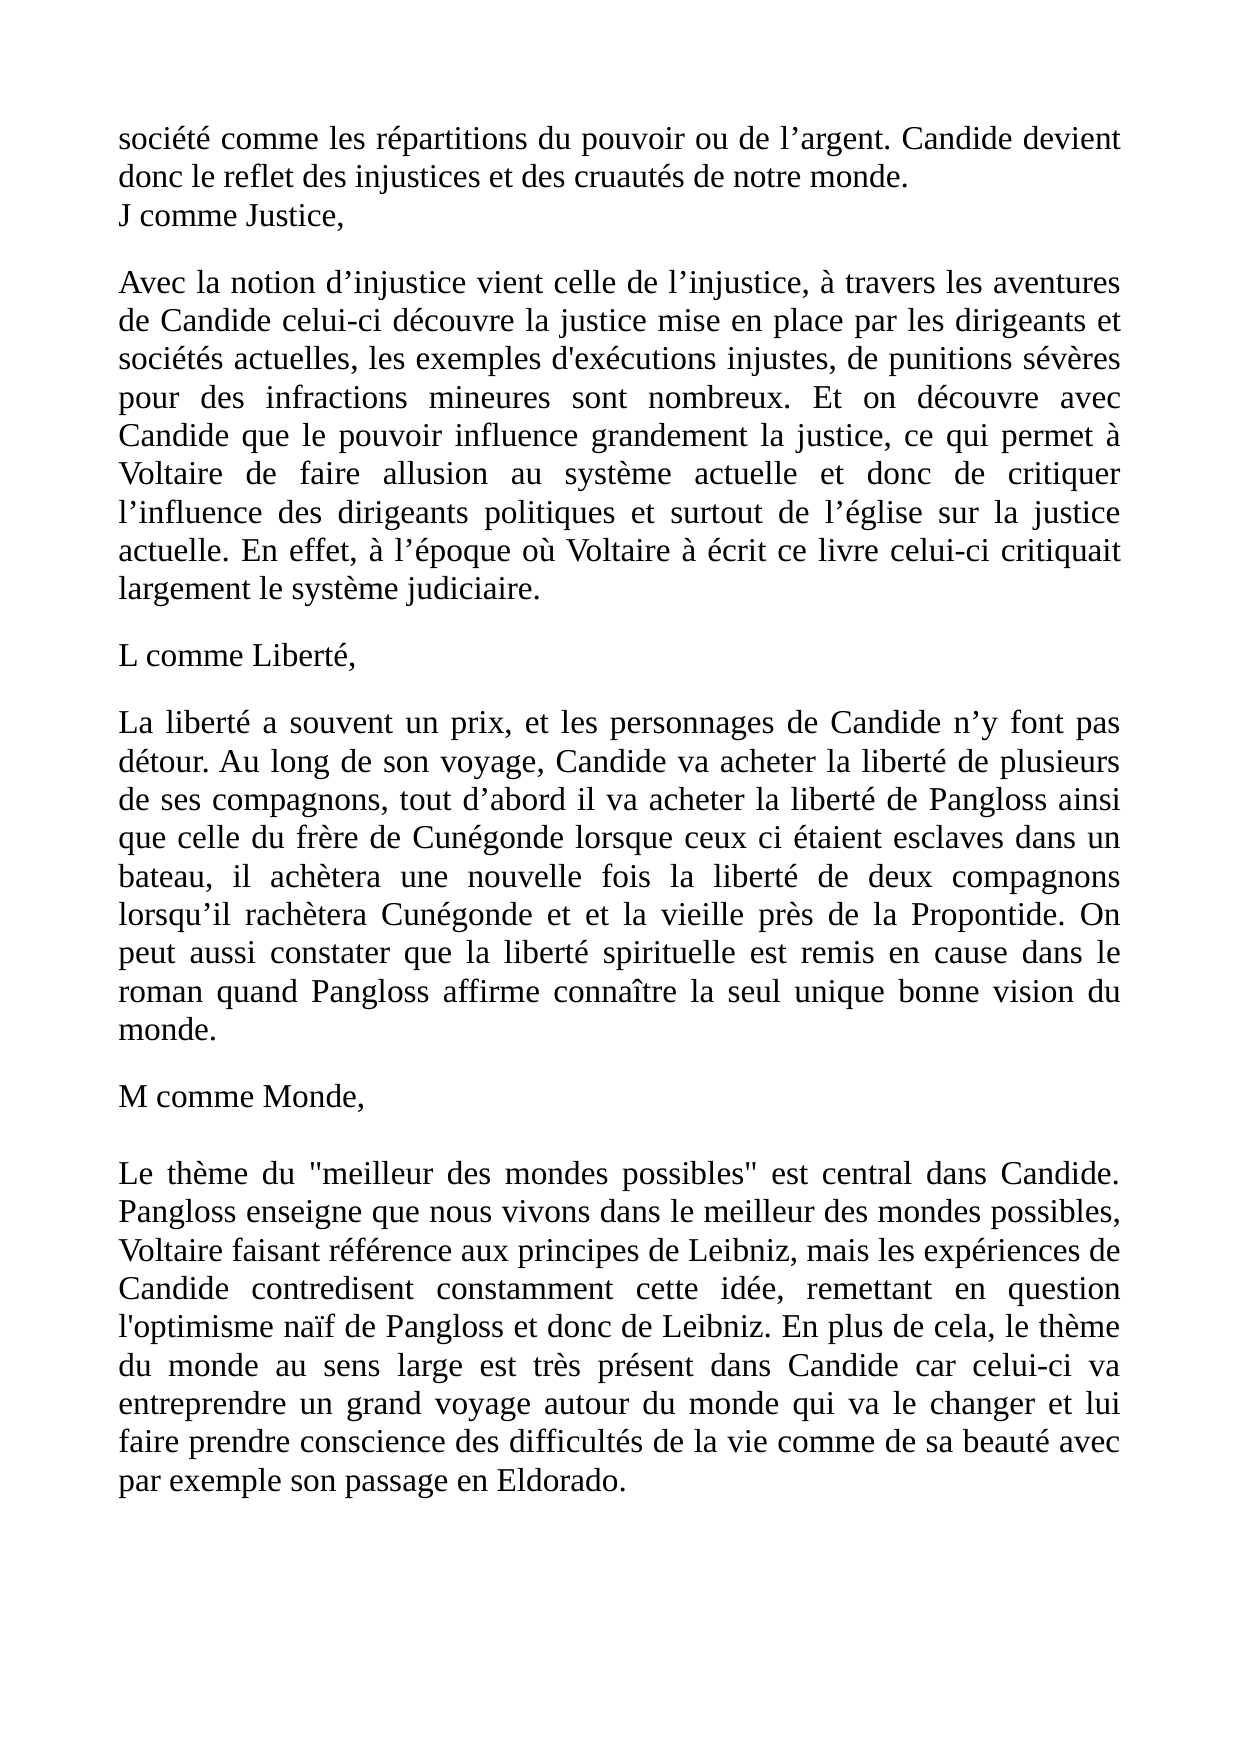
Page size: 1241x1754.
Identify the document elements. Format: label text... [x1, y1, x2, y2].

text J comme Justice, [118, 195, 1122, 233]
text M comme Monde, [118, 1076, 1122, 1115]
text société comme les répartitions du pouvoir ou de l’argent. Candide devient donc le reflet des injustices et des cruautés de notre monde. [118, 118, 1122, 195]
text Avec la notion d’injustice vient celle de l’injustice, à travers les aventures de Candide celui-ci découvre la justice mise en place par les dirigeants et sociétés actuelles, les exemples d'exécutions injustes, de punitions sévères pour des infractions mineures sont nombreux. Et on découvre avec Candide que le pouvoir influence grandement la justice, ce qui permet à Voltaire de faire allusion au système actuelle et donc de critiquer l’influence des dirigeants politiques et surtout de l’église sur la justice actuelle. En effet, à l’époque où Voltaire à écrit ce livre celui-ci critiquait largement le système judiciaire. [118, 262, 1122, 607]
text La liberté a souvent un prix, et les personnages de Candide n’y font pas détour. Au long de son voyage, Candide va acheter la liberté de plusieurs de ses compagnons, tout d’abord il va acheter la liberté de Pangloss ainsi que celle du frère de Cunégonde lorsque ceux ci étaient esclaves dans un bateau, il achètera une nouvelle fois la liberté de deux compagnons lorsqu’il rachètera Cunégonde et et la vieille près de la Propontide. On peut aussi constater que la liberté spirituelle est remis en cause dans le roman quand Pangloss affirme connaître la seul unique bonne vision du monde. [118, 703, 1122, 1048]
text L comme Liberté, [118, 636, 1122, 674]
text Le thème du "meilleur des mondes possibles" est central dans Candide. Pangloss enseigne que nous vivons dans le meilleur des mondes possibles, Voltaire faisant référence aux principes de Leibniz, mais les expériences de Candide contredisent constamment cette idée, remettant en question l'optimisme naïf de Pangloss et donc de Leibniz. En plus de cela, le thème du monde au sens large est très présent dans Candide car celui-ci va entreprendre un grand voyage autour du monde qui va le changer et lui faire prendre conscience des difficultés de la vie comme de sa beauté avec par exemple son passage en Eldorado. [118, 1153, 1122, 1498]
